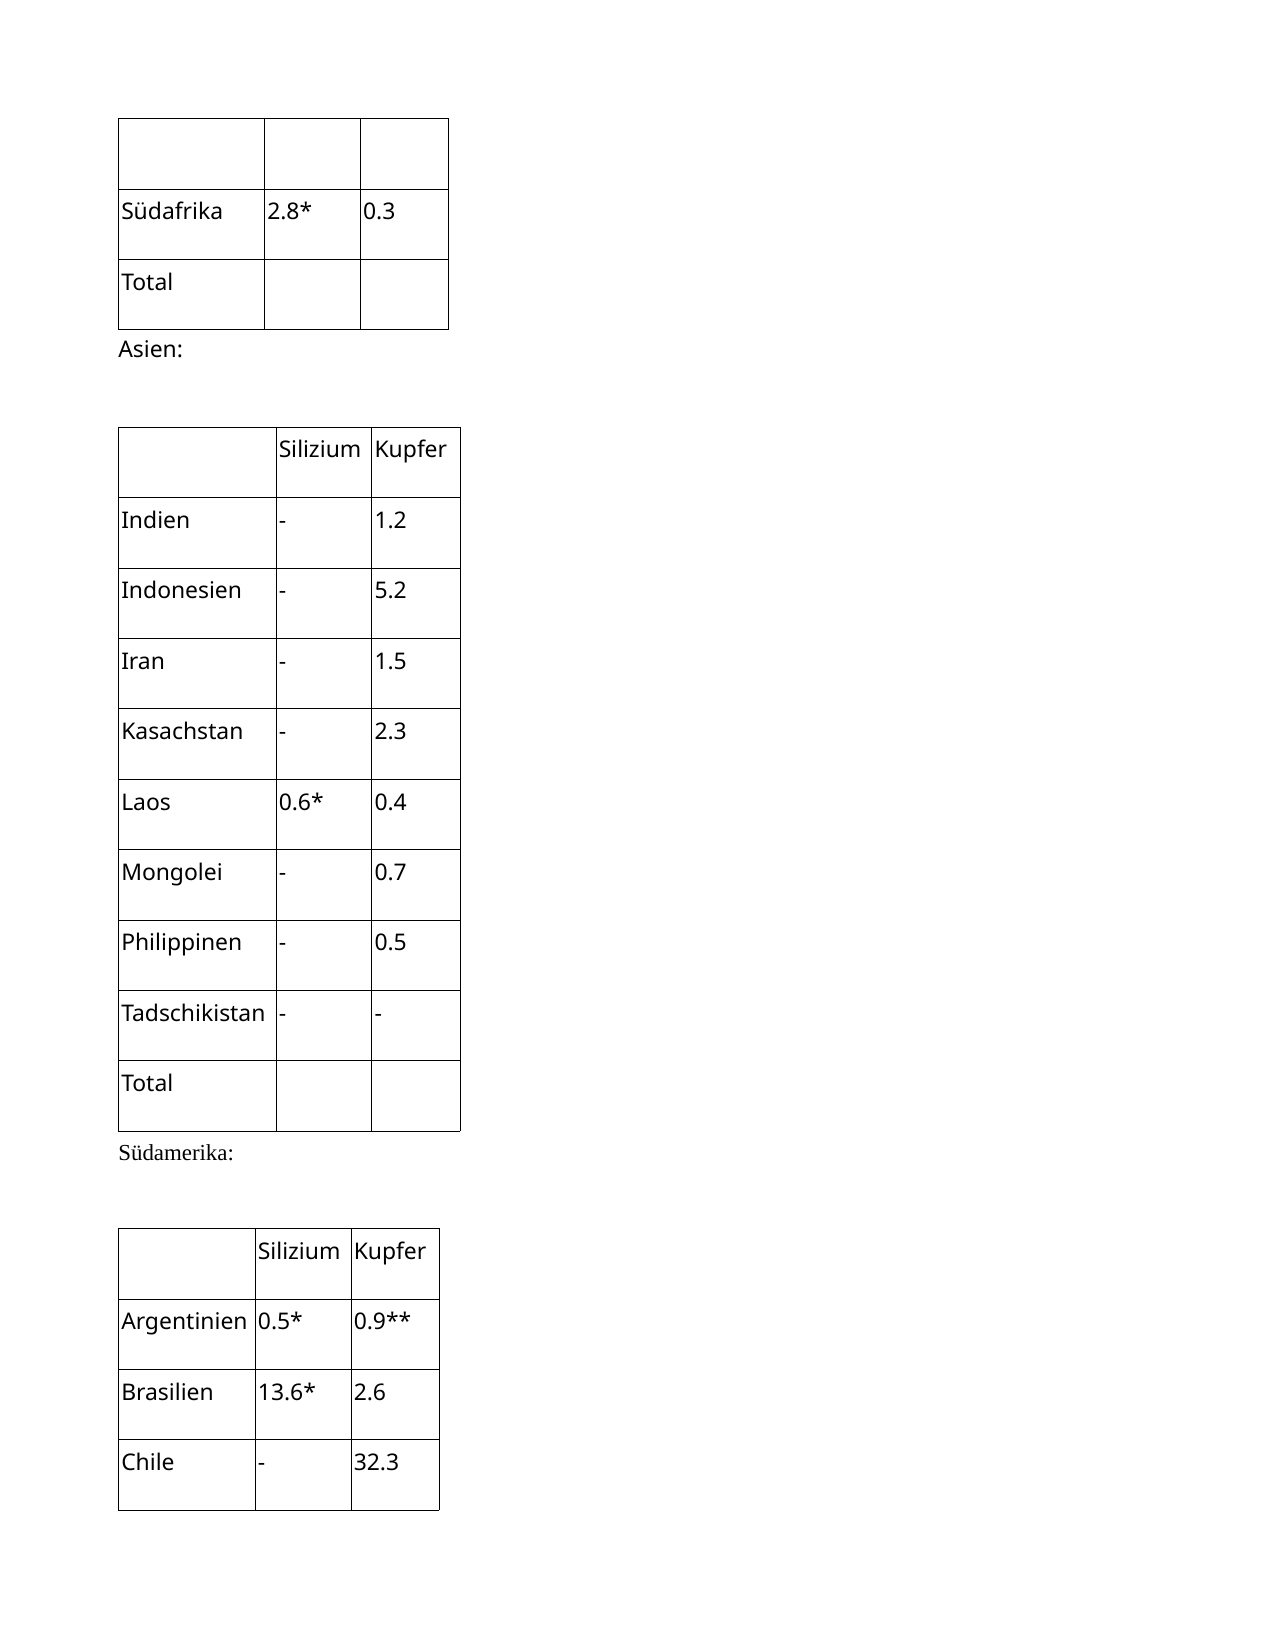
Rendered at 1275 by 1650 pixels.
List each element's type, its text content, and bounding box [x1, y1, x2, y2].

table_header Silizium [277, 428, 371, 497]
table_cell - [277, 991, 371, 1060]
table_cell 0.9** [352, 1300, 439, 1369]
table_cell 0.4 [372, 780, 460, 849]
table_cell 0.3 [361, 190, 448, 259]
table_cell Argentinien [119, 1300, 255, 1369]
table_cell 0.5* [256, 1300, 351, 1369]
table_header [119, 1229, 255, 1298]
table_cell 2.6 [352, 1370, 439, 1439]
table_cell 0.5 [372, 921, 460, 990]
table_cell 2.8* [265, 190, 360, 259]
table_cell Chile [119, 1440, 255, 1510]
table_cell [361, 119, 448, 188]
table_header Kupfer [372, 428, 460, 497]
table_cell Brasilien [119, 1370, 255, 1439]
table_cell 5.2 [372, 569, 460, 638]
table_header Kupfer [352, 1229, 439, 1298]
table_cell 0.7 [372, 850, 460, 919]
table_cell Total [119, 1061, 276, 1131]
table_cell Iran [119, 639, 276, 708]
table_header [119, 428, 276, 497]
table_cell 13.6* [256, 1370, 351, 1439]
table_cell Laos [119, 780, 276, 849]
table_cell 1.5 [372, 639, 460, 708]
table_cell 0.6* [277, 780, 371, 849]
table_cell [277, 1061, 371, 1131]
table_cell - [265, 119, 360, 188]
table_cell Südafrika [119, 190, 264, 259]
table_cell - [372, 991, 460, 1060]
table_cell Tadschikistan [119, 991, 276, 1060]
text Südamerika: [118, 1131, 1157, 1166]
table_cell [265, 260, 360, 329]
table_cell Indonesien [119, 569, 276, 638]
table_cell Total [119, 260, 264, 329]
table_cell - [277, 709, 371, 779]
table_cell - [256, 1440, 351, 1510]
text Asien: [118, 329, 1157, 364]
table_cell Indien [119, 498, 276, 567]
table_cell Mongolei [119, 850, 276, 919]
table_cell 1.2 [372, 498, 460, 567]
table_header Silizium [256, 1229, 351, 1298]
table_cell 32.3 [352, 1440, 439, 1510]
table_cell Kasachstan [119, 709, 276, 779]
table_cell Philippinen [119, 921, 276, 990]
table_cell - [277, 921, 371, 990]
table_cell - [277, 569, 371, 638]
table_cell [119, 119, 264, 188]
table_cell [372, 1061, 460, 1131]
table_cell - [277, 850, 371, 919]
table_cell 2.3 [372, 709, 460, 779]
table_cell - [277, 639, 371, 708]
table_cell [361, 260, 448, 329]
table_cell - [277, 498, 371, 567]
